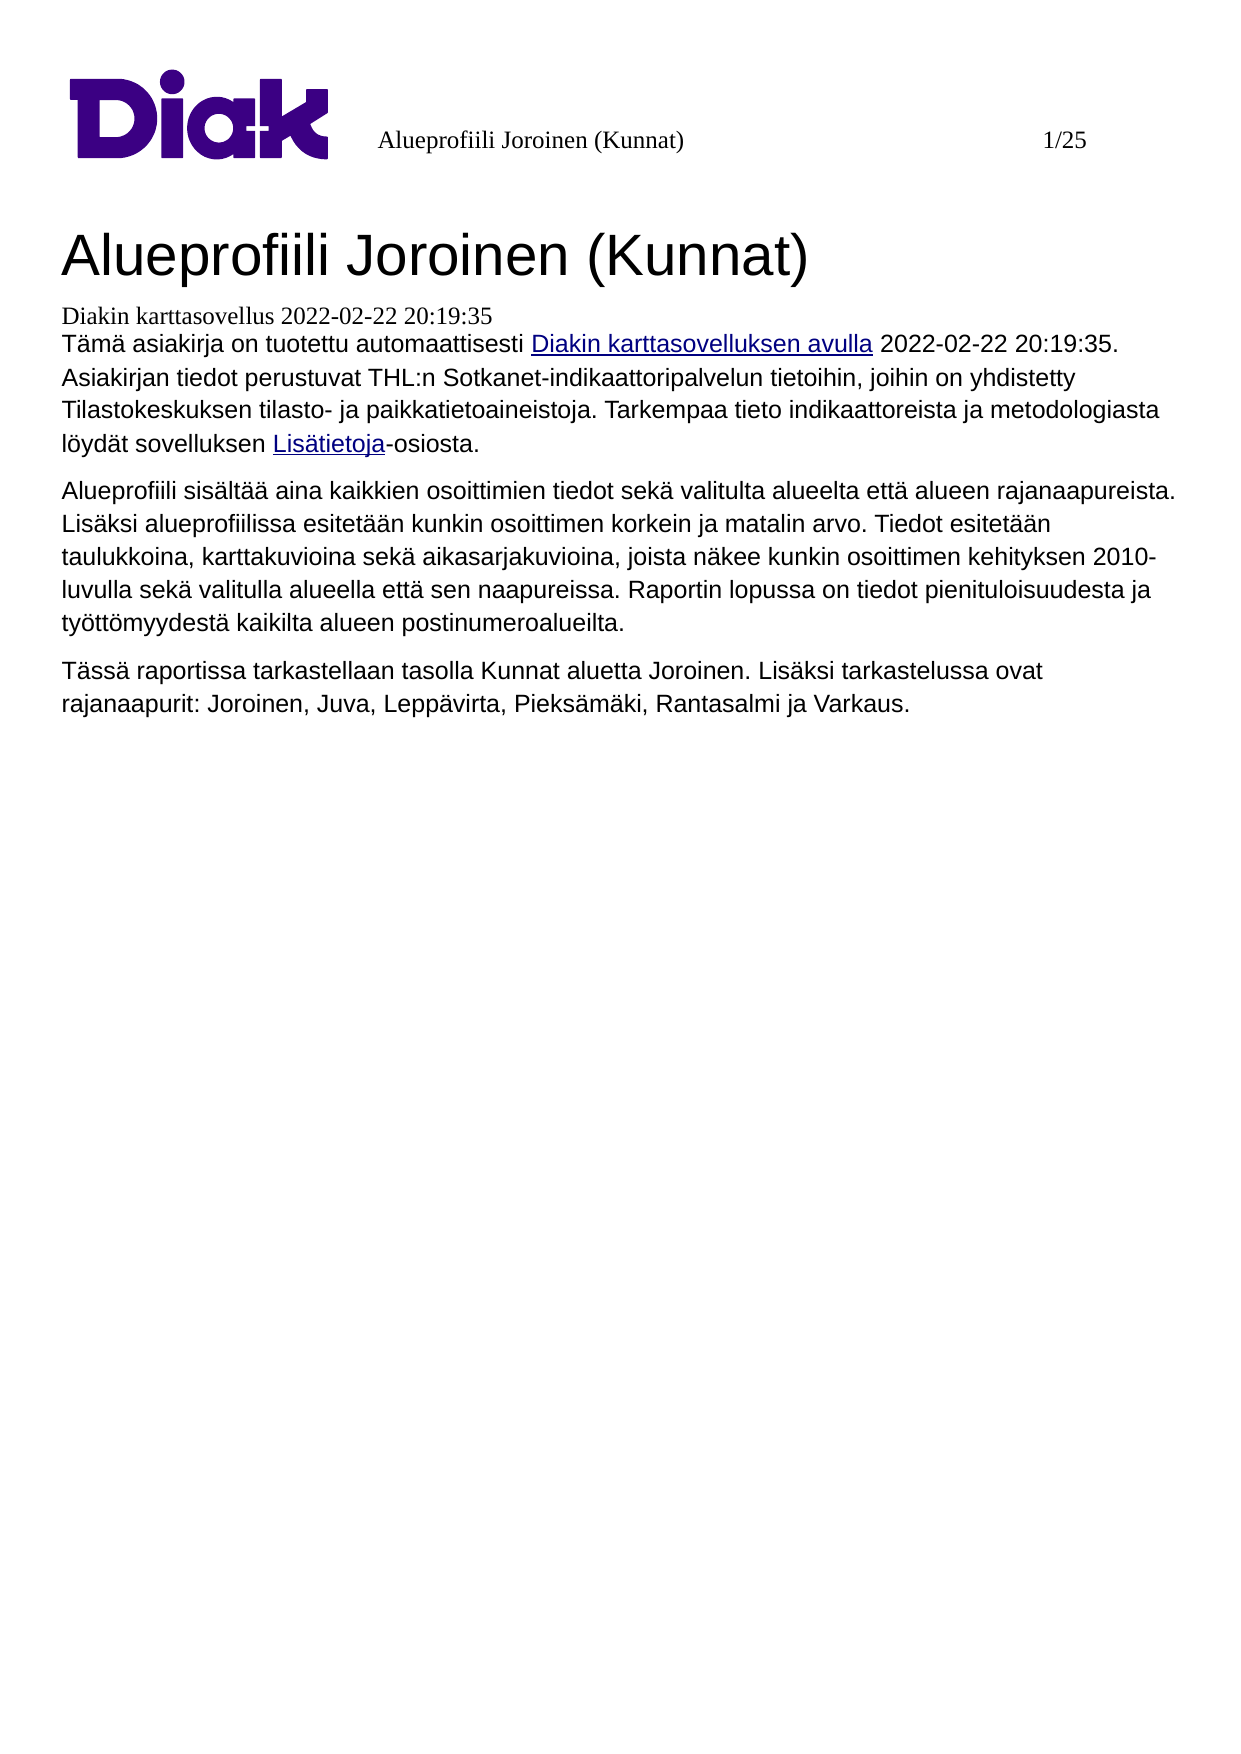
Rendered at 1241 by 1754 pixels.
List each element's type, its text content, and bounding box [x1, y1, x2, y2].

text Tämä asiakirja on tuotettu automaattisesti Diakin karttasovelluksen avulla 2022-02-22 20:19:35. Asiakirjan tiedot perustuvat THL:n Sotkanet-indikaattoripalvelun tietoihin, joihin on yhdistetty Tilastokeskuksen tilasto- ja paikkatietoaineistoja. Tarkempaa tieto indikaattoreista ja metodologiasta löydät sovelluksen Lisätietoja-osiosta. [61, 329, 1179, 457]
text Alueprofiili sisältää aina kaikkien osoittimien tiedot sekä valitulta alueelta että alueen rajanaapureista. Lisäksi alueprofiilissa esitetään kunkin osoittimen korkein ja matalin arvo. Tiedot esitetään taulukkoina, karttakuvioina sekä aikasarjakuvioina, joista näkee kunkin osoittimen kehityksen 2010-luvulla sekä valitulla alueella että sen naapureissa. Raportin lopussa on tiedot pienituloisuudesta ja työttömyydestä kaikilta alueen postinumeroalueilta. [61, 476, 1179, 637]
text Diakin karttasovellus 2022-02-22 20:19:35 [61, 301, 1179, 329]
title Alueprofiili Joroinen (Kunnat) [61, 221, 1179, 288]
text Tässä raportissa tarkastellaan tasolla Kunnat aluetta Joroinen. Lisäksi tarkastelussa ovat rajanaapurit: Joroinen, Juva, Leppävirta, Pieksämäki, Rantasalmi ja Varkaus. [61, 656, 1179, 718]
